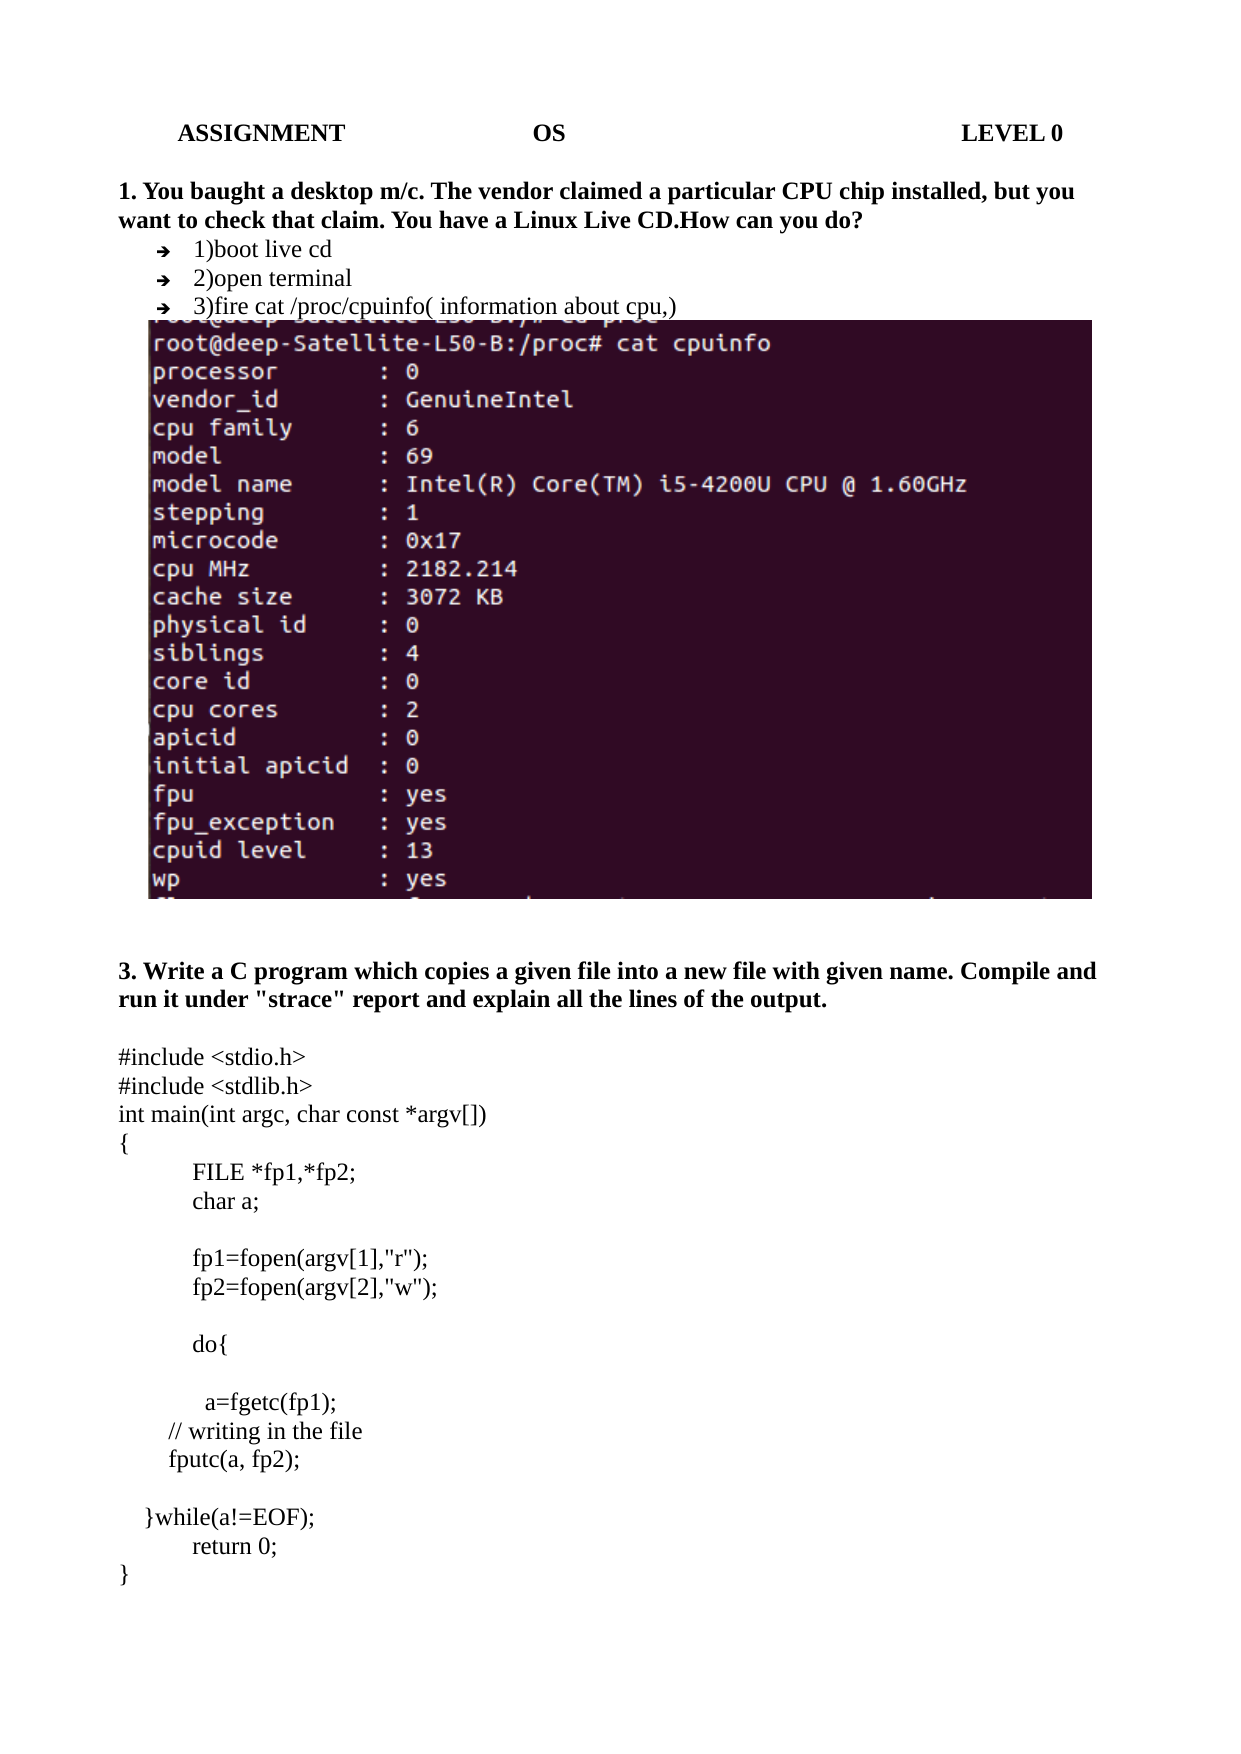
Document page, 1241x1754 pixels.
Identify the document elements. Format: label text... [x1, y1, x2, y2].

text // writing in the file [118, 1416, 1122, 1444]
text fputc(a, fp2); [118, 1444, 1122, 1473]
text #include <stdio.h> [118, 1042, 1122, 1071]
list 3)fire cat /proc/cpuinfo( information about cpu,) [156, 291, 1122, 320]
text do{ [118, 1329, 1122, 1358]
text FILE *fp1,*fp2; [118, 1157, 1122, 1186]
text 1. You baught a desktop m/c. The vendor claimed a particular CPU chip installed, but you want to check that claim. You have a Linux Live CD.How can you do? [118, 176, 1122, 234]
text }while(a!=EOF); [118, 1502, 1122, 1531]
text 3. Write a C program which copies a given file into a new file with given name. Compile and run it under "strace" report and explain all the lines of the output. [118, 956, 1122, 1013]
text int main(int argc, char const *argv[]) [118, 1099, 1122, 1128]
text fp1=fopen(argv[1],"r"); [118, 1243, 1122, 1272]
text return 0; [118, 1531, 1122, 1559]
text a=fgetc(fp1); [118, 1387, 1122, 1416]
picture [148, 320, 1092, 899]
text #include <stdlib.h> [118, 1071, 1122, 1099]
list 2)open terminal [156, 263, 1122, 291]
list 1)boot live cd [156, 234, 1122, 263]
text } [118, 1559, 1122, 1588]
text { [118, 1128, 1122, 1157]
text fp2=fopen(argv[2],"w"); [118, 1272, 1122, 1301]
text char a; [118, 1186, 1122, 1214]
